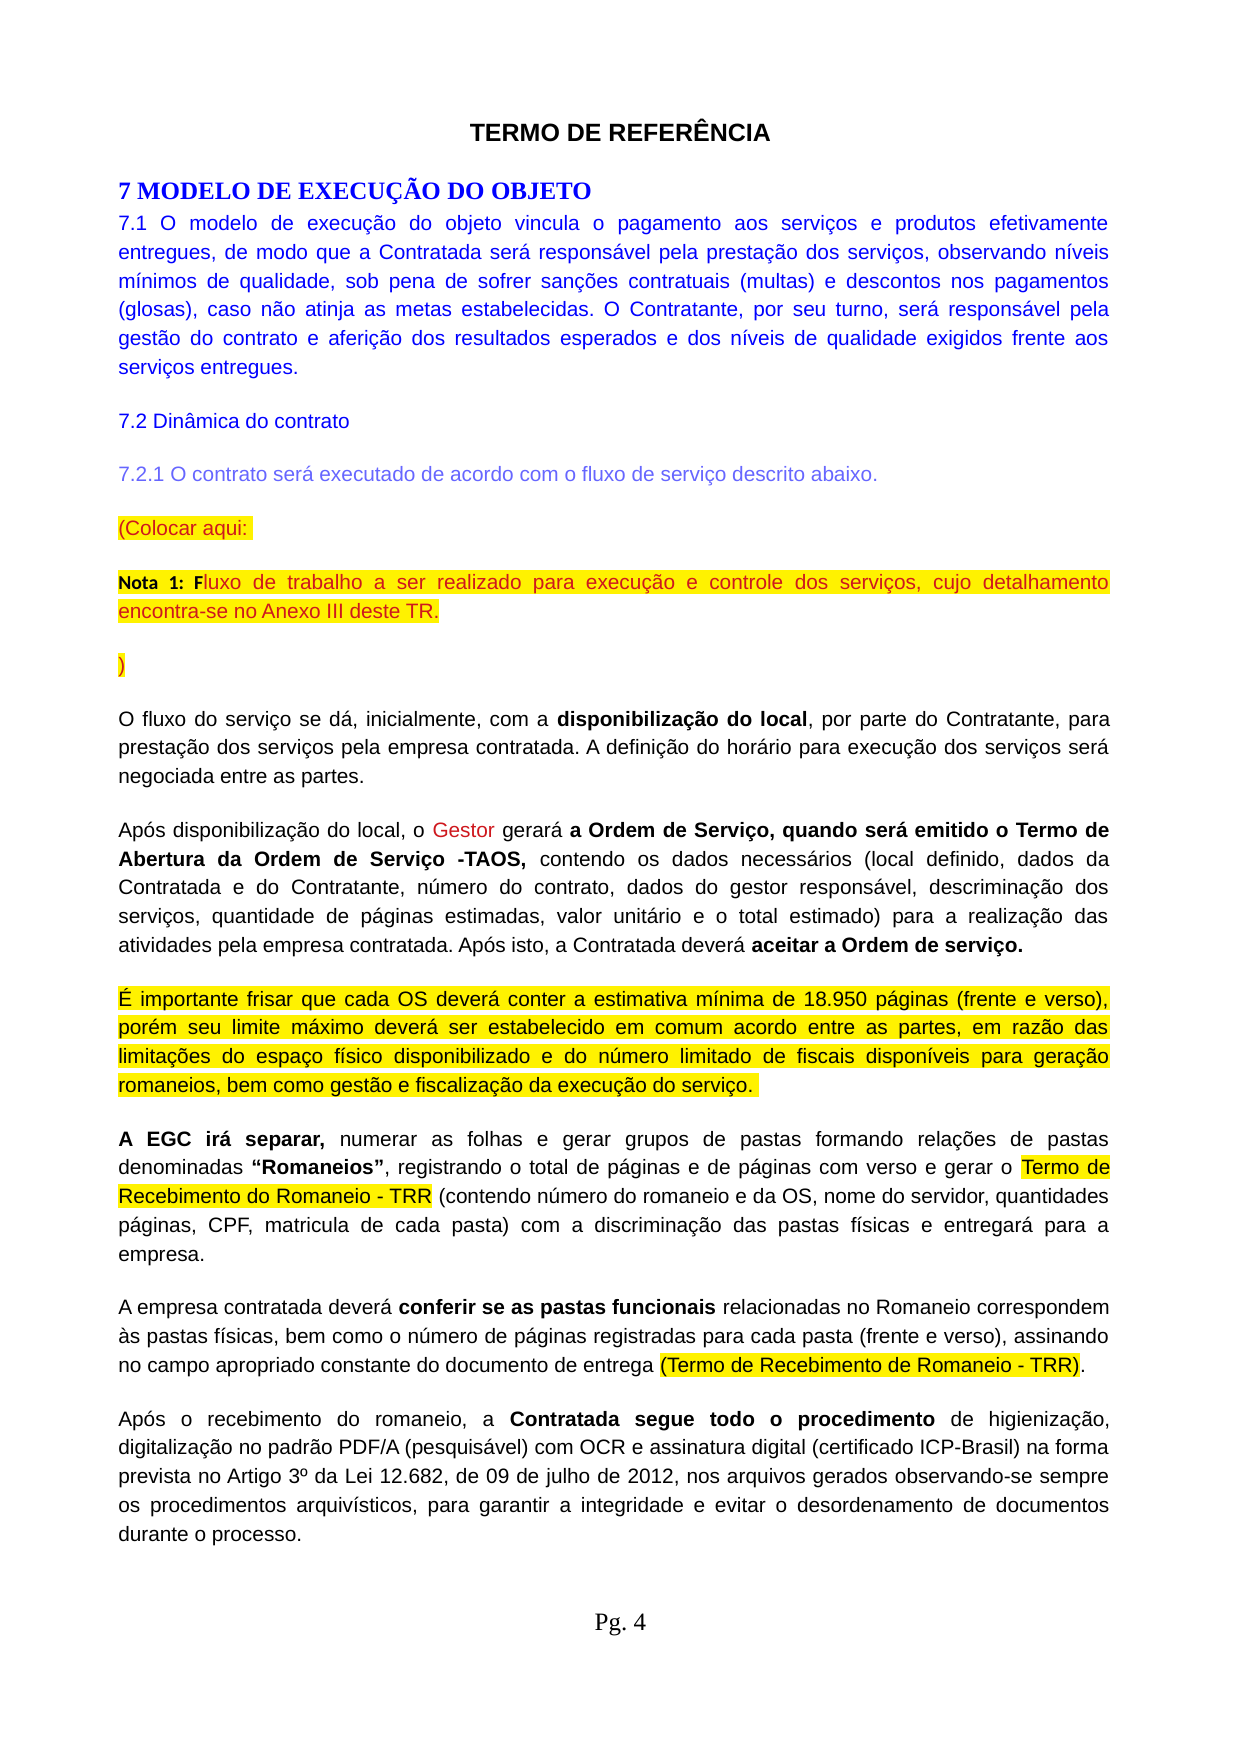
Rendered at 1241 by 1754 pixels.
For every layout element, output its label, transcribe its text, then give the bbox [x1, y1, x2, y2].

text A empresa contratada deverá conferir se as pastas funcionais relacionadas no Romaneio correspondem às pastas físicas, bem como o número de páginas registradas para cada pasta (frente e verso), assinando no campo apropriado constante do documento de entrega (Termo de Recebimento de Romaneio - TRR). [118, 1295, 1110, 1377]
text 7.2 Dinâmica do contrato [118, 408, 1110, 432]
text 7.1 O modelo de execução do objeto vincula o pagamento aos serviços e produtos efetivamente entregues, de modo que a Contratada será responsável pela prestação dos serviços, observando níveis mínimos de qualidade, sob pena de sofrer sanções contratuais (multas) e descontos nos pagamentos (glosas), caso não atinja as metas estabelecidas. O Contratante, por seu turno, será responsável pela gestão do contrato e aferição dos resultados esperados e dos níveis de qualidade exigidos frente aos serviços entregues. [118, 211, 1110, 379]
text O fluxo do serviço se dá, inicialmente, com a disponibilização do local, por parte do Contratante, para prestação dos serviços pela empresa contratada. A definição do horário para execução dos serviços será negociada entre as partes. [118, 706, 1110, 788]
text (Colocar aqui: [118, 516, 1110, 540]
text Nota 1: Fluxo de trabalho a ser realizado para execução e controle dos serviços, cujo detalhamento encontra-se no Anexo III deste TR. [118, 570, 1110, 623]
text A EGC irá separar, numerar as folhas e gerar grupos de pastas formando relações de pastas denominadas “Romaneios”, registrando o total de páginas e de páginas com verso e gerar o Termo de Recebimento do Romaneio - TRR (contendo número do romaneio e da OS, nome do servidor, quantidades páginas, CPF, matricula de cada pasta) com a discriminação das pastas físicas e entregará para a empresa. [118, 1126, 1110, 1265]
text 7 MODELO DE EXECUÇÃO DO OBJETO [118, 176, 1122, 205]
text Após o recebimento do romaneio, a Contratada segue todo o procedimento de higienização, digitalização no padrão PDF/A (pesquisável) com OCR e assinatura digital (certificado ICP-Brasil) na forma prevista no Artigo 3º da Lei 12.682, de 09 de julho de 2012, nos arquivos gerados observando-se sempre os procedimentos arquivísticos, para garantir a integridade e evitar o desordenamento de documentos durante o processo. [118, 1406, 1110, 1545]
text ) [118, 653, 1110, 677]
text É importante frisar que cada OS deverá conter a estimativa mínima de 18.950 páginas (frente e verso), porém seu limite máximo deverá ser estabelecido em comum acordo entre as partes, em razão das limitações do espaço físico disponibilizado e do número limitado de fiscais disponíveis para geração romaneios, bem como gestão e fiscalização da execução do serviço. [118, 986, 1110, 1097]
text Após disponibilização do local, o Gestor gerará a Ordem de Serviço, quando será emitido o Termo de Abertura da Ordem de Serviço -TAOS, contendo os dados necessários (local definido, dados da Contratada e do Contratante, número do contrato, dados do gestor responsável, descriminação dos serviços, quantidade de páginas estimadas, valor unitário e o total estimado) para a realização das atividades pela empresa contratada. Após isto, a Contratada deverá aceitar a Ordem de serviço. [118, 818, 1110, 957]
text 7.2.1 O contrato será executado de acordo com o fluxo de serviço descrito abaixo. [118, 462, 1110, 486]
